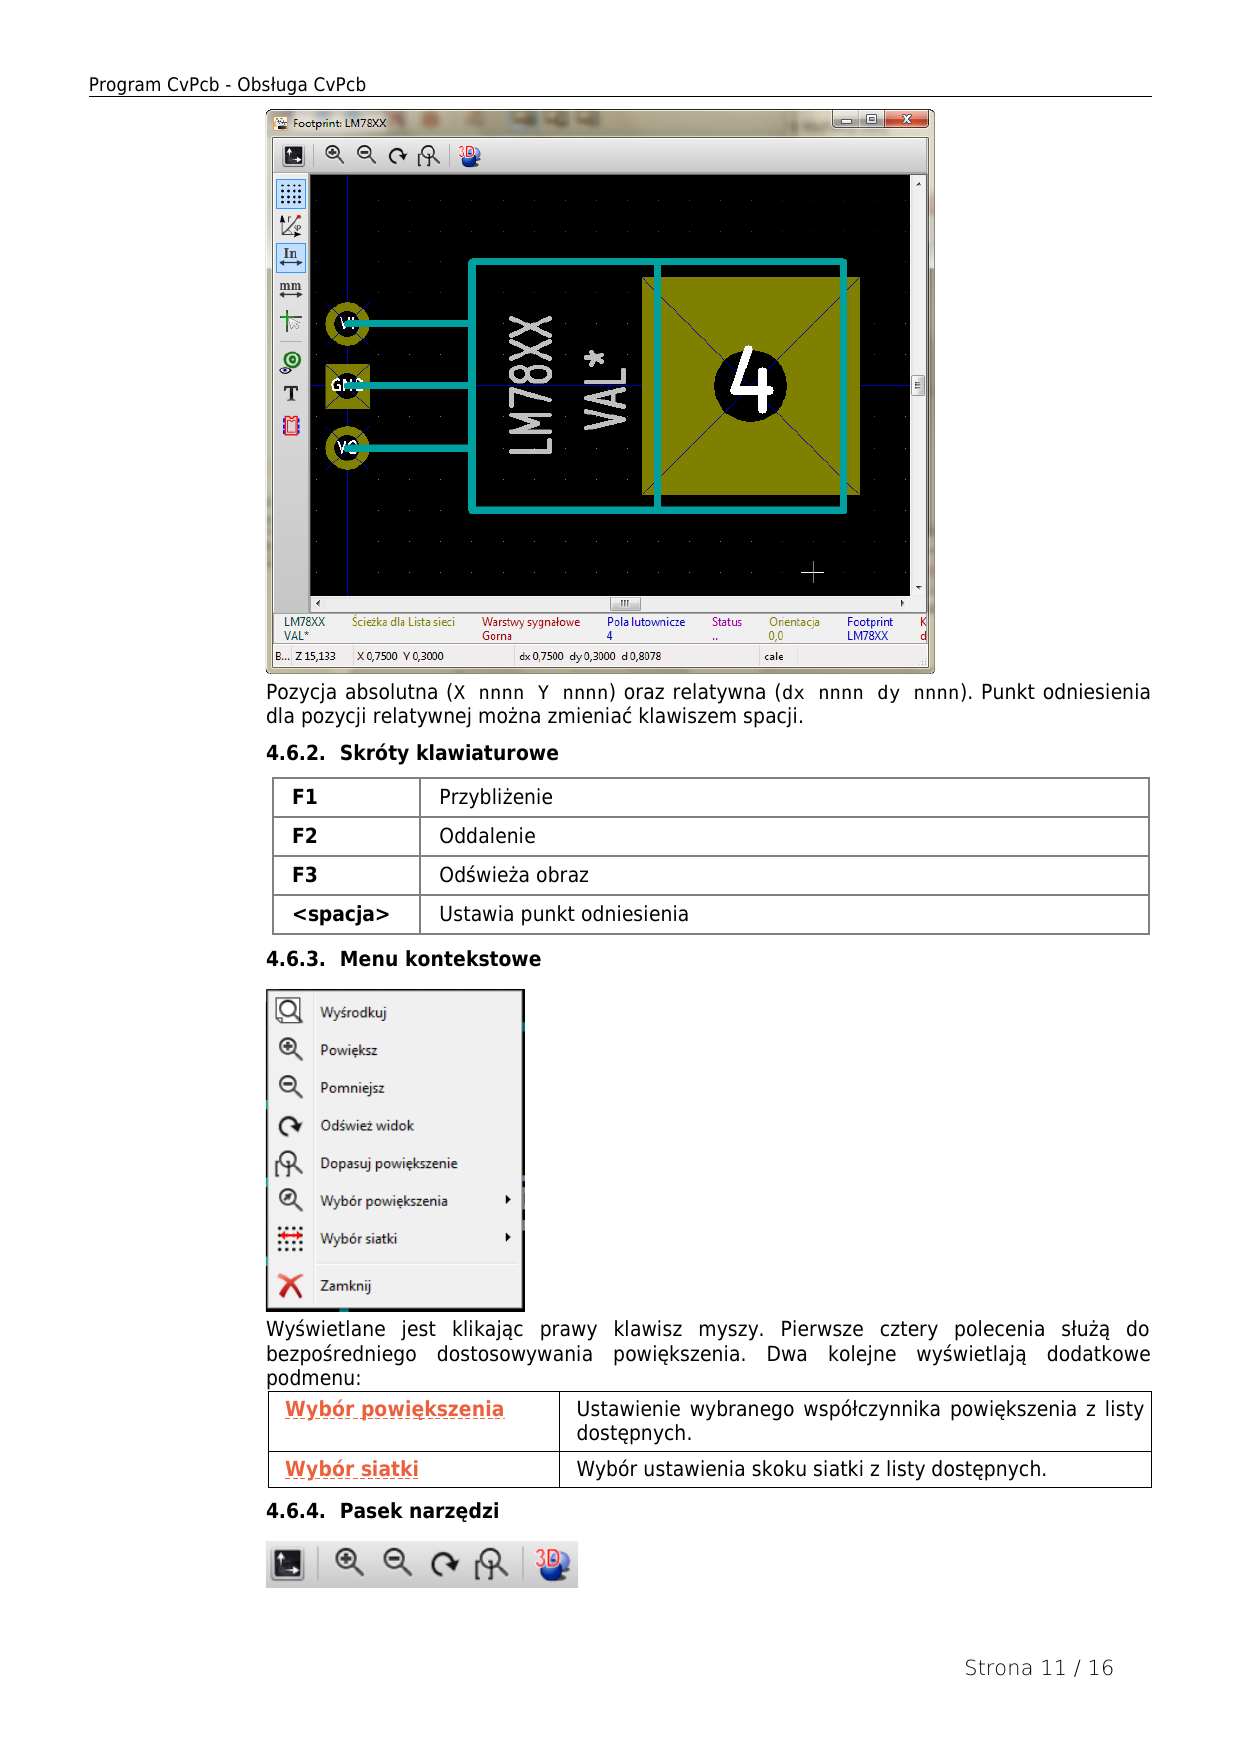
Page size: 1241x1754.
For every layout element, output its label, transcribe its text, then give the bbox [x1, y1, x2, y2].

text Wyświetlane jest klikając prawy klawisz myszy. Pierwsze cztery polecenia służą do bezpośredniego dostosowywania powiększenia. Dwa kolejne wyświetlają dodatkowe podmenu: [266, 1317, 1152, 1391]
table_cell F2 [274, 818, 419, 855]
table_header F1 [274, 779, 419, 816]
table_cell F3 [274, 857, 419, 894]
table_cell Oddalenie [421, 818, 1148, 855]
picture [265, 989, 525, 1312]
table_header Ustawienie wybranego współczynnika powiększenia z listy dostępnych. [560, 1392, 1151, 1451]
subtitle Skróty klawiaturowe [266, 741, 1152, 765]
table_cell Odświeża obraz [421, 857, 1148, 894]
table_cell Ustawia punkt odniesienia [421, 896, 1148, 933]
picture [265, 1541, 579, 1588]
table_cell Wybór ustawienia skoku siatki z listy dostępnych. [560, 1452, 1151, 1487]
table_header Wybór powiększenia [269, 1392, 559, 1451]
subtitle Pasek narzędzi [266, 1499, 1152, 1524]
table_header Przybliżenie [421, 779, 1148, 816]
text Pozycja absolutna (X nnnn Y nnnn) oraz relatywna (dx nnnn dy nnnn). Punkt odniesienia dla pozycji relatywnej można zmieniać klawiszem spacji. [266, 680, 1152, 729]
table_cell <spacja> [274, 896, 419, 933]
table_cell Wybór siatki [269, 1452, 559, 1487]
subtitle Menu kontekstowe [266, 947, 1152, 971]
picture [265, 109, 935, 674]
